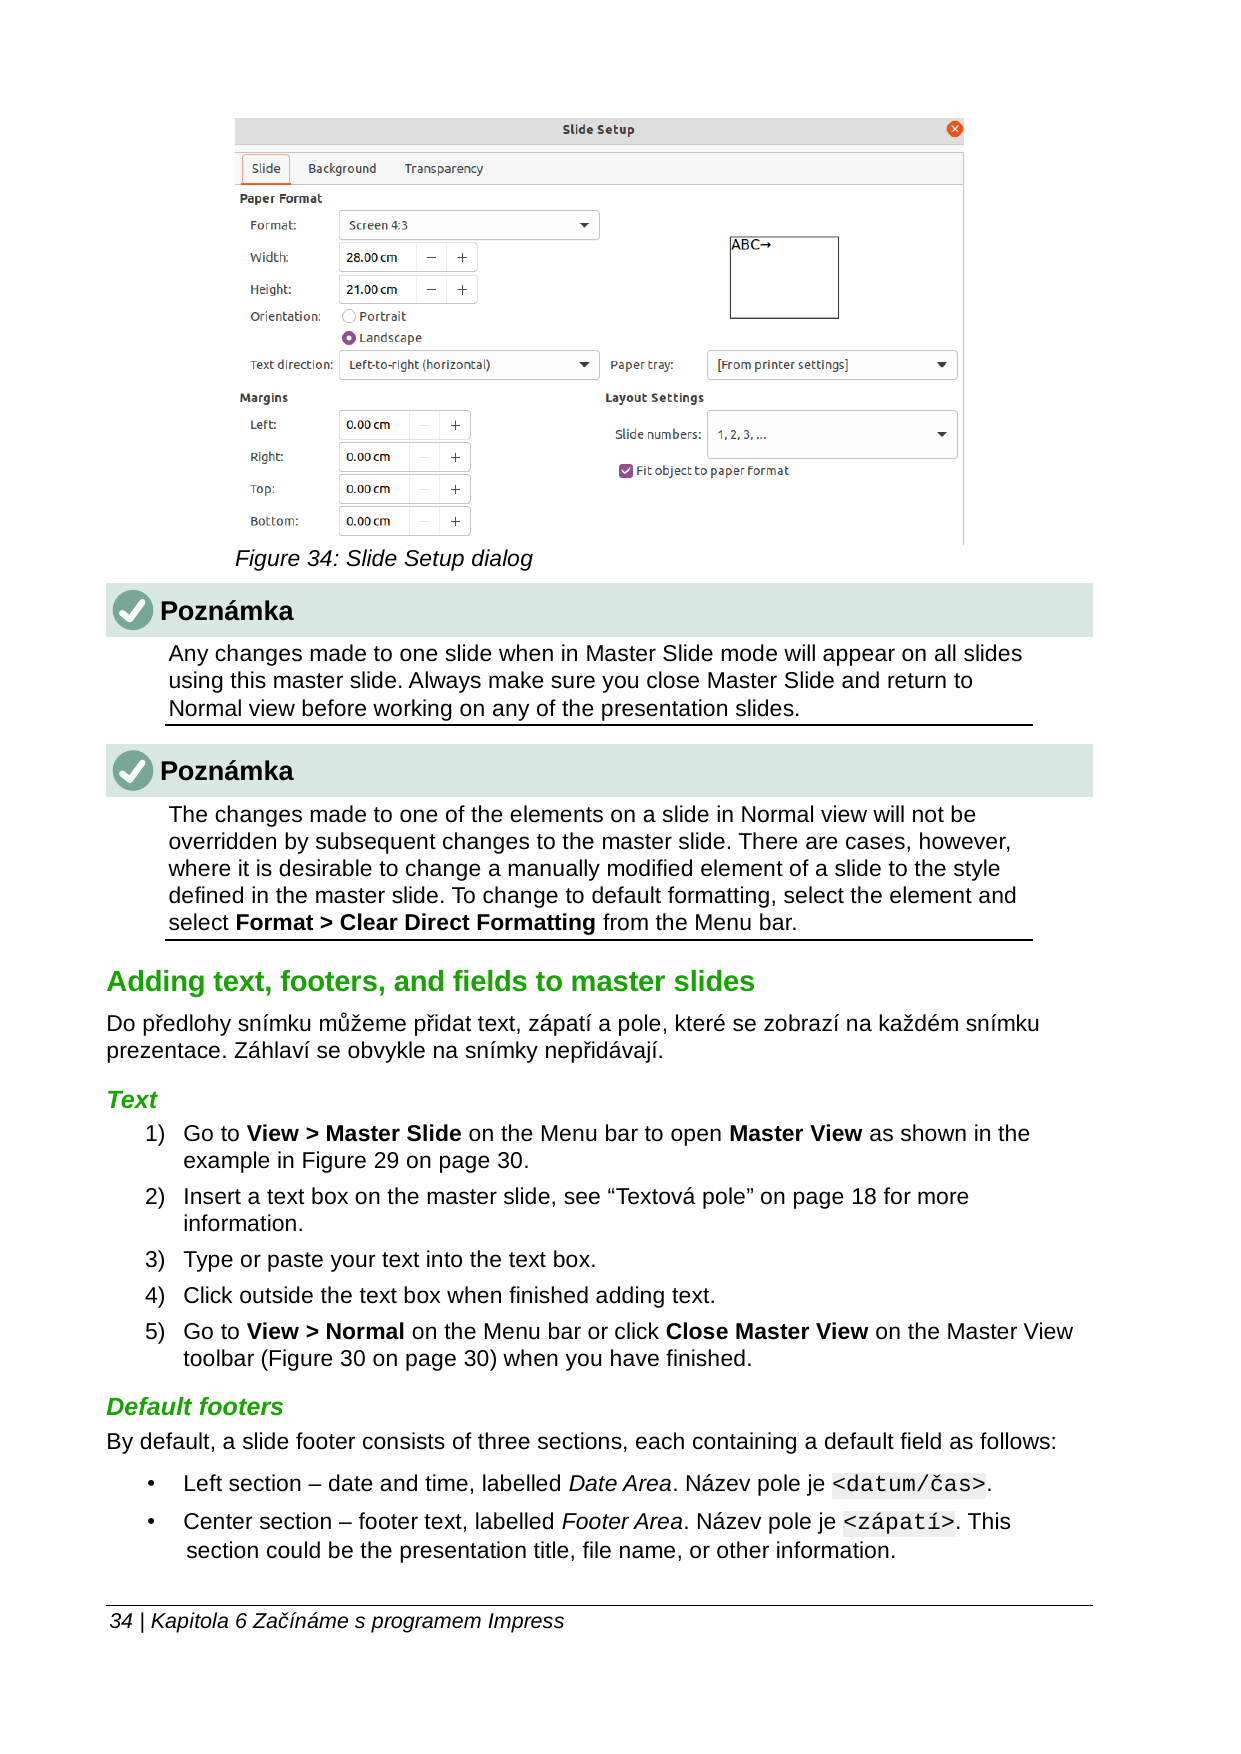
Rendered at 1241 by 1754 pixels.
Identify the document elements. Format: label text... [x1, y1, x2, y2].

text Figure 34: Slide Setup dialog [235, 545, 964, 571]
list Go to View > Normal on the Menu bar or click Close Master View on the Master View toolbar (Figure 30 on page 29) when you have finished. [165, 1317, 1093, 1372]
text Do předlohy snímku můžeme přidat text, zápatí a pole, které se zobrazí na každém snímku prezentace. Záhlaví se obvykle na snímky nepřidávají. [106, 1010, 1093, 1064]
list Insert a text box on the master slide, see “Text boxes” on page 18 for more information. [165, 1182, 1093, 1237]
list Type or paste your text into the text box. [165, 1246, 1093, 1273]
text Any changes made to one slide when in Master Slide mode will appear on all slides using this master slide. Always make sure you close Master Slide and return to Normal view before working on any of the presentation slides. [165, 637, 1033, 724]
subtitle Text [106, 1084, 1093, 1113]
subtitle Poznámka [106, 583, 1093, 637]
text The changes made to one of the elements on a slide in Normal view will not be overridden by subsequent changes to the master slide. There are cases, however, where it is desirable to change a manually modified element of a slide to the style defined in the master slide. To change to default formatting, select the element and select Format > Clear Direct Formatting from the Menu bar. [165, 797, 1033, 939]
list Center section – footer text, labelled Footer Area. Název pole je <zápatí>. This section could be the presentation title, file name, or other information. [144, 1505, 1093, 1567]
list Click outside the text box when finished adding text. [165, 1281, 1093, 1308]
list Go to View > Master Slide on the Menu bar to open Master View as shown in the example in Figure 29 on page 29. [165, 1119, 1093, 1174]
subtitle Adding text, footers, and fields to master slides [106, 964, 1093, 998]
subtitle Default footers [106, 1392, 1093, 1421]
subtitle Poznámka [106, 744, 1093, 797]
list Left section – date and time, labelled Date Area. Název pole je <datum/čas>. [144, 1467, 1093, 1499]
text By default, a slide footer consists of three sections, each containing a default field as follows: [106, 1427, 1093, 1454]
picture [234, 118, 964, 545]
